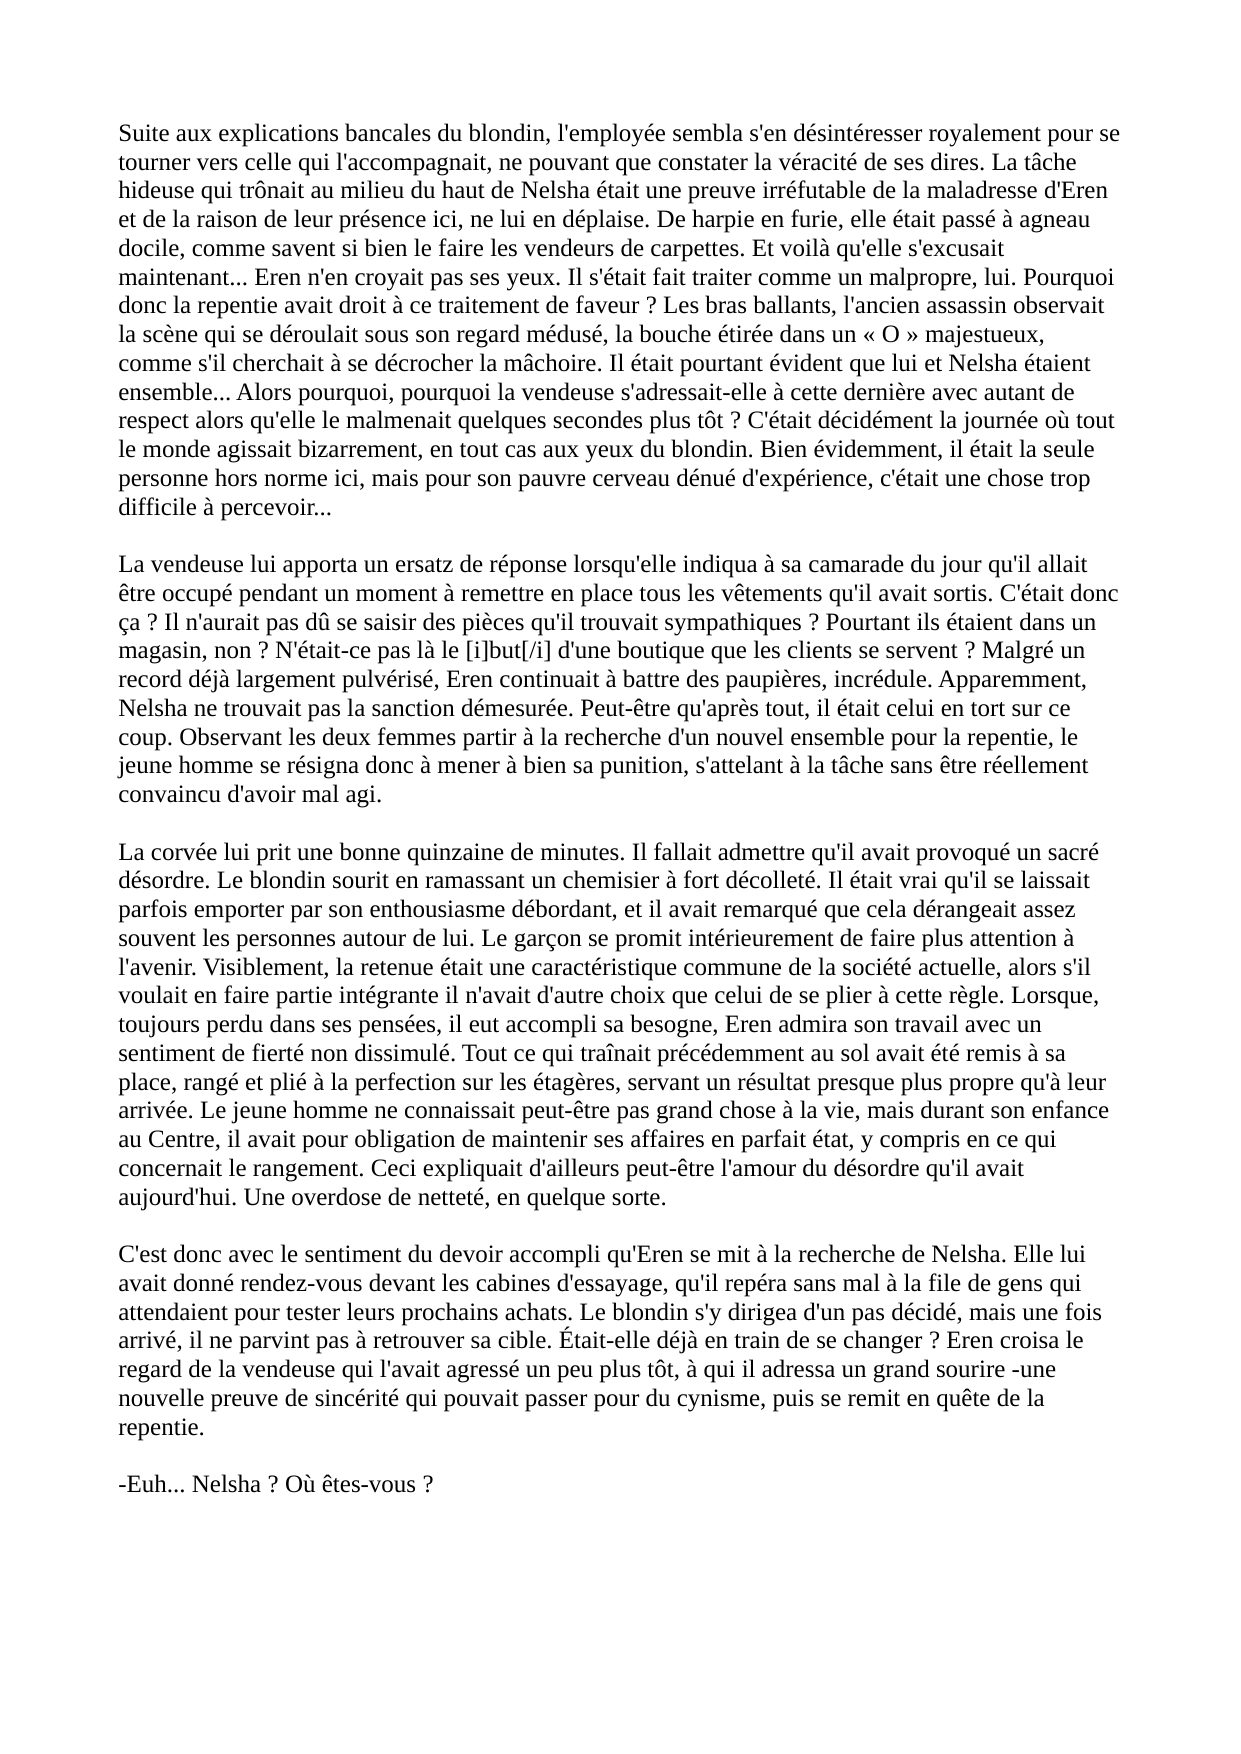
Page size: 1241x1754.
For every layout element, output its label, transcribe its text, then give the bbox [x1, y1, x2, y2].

text Suite aux explications bancales du blondin, l'employée sembla s'en désintéresser royalement pour se tourner vers celle qui l'accompagnait, ne pouvant que constater la véracité de ses dires. La tâche hideuse qui trônait au milieu du haut de Nelsha était une preuve irréfutable de la maladresse d'Eren et de la raison de leur présence ici, ne lui en déplaise. De harpie en furie, elle était passé à agneau docile, comme savent si bien le faire les vendeurs de carpettes. Et voilà qu'elle s'excusait maintenant... Eren n'en croyait pas ses yeux. Il s'était fait traiter comme un malpropre, lui. Pourquoi donc la repentie avait droit à ce traitement de faveur ? Les bras ballants, l'ancien assassin observait la scène qui se déroulait sous son regard médusé, la bouche étirée dans un « O » majestueux, comme s'il cherchait à se décrocher la mâchoire. Il était pourtant évident que lui et Nelsha étaient ensemble... Alors pourquoi, pourquoi la vendeuse s'adressait-elle à cette dernière avec autant de respect alors qu'elle le malmenait quelques secondes plus tôt ? C'était décidément la journée où tout le monde agissait bizarrement, en tout cas aux yeux du blondin. Bien évidemment, il était la seule personne hors norme ici, mais pour son pauvre cerveau dénué d'expérience, c'était une chose trop difficile à percevoir... [118, 118, 1122, 521]
text La vendeuse lui apporta un ersatz de réponse lorsqu'elle indiqua à sa camarade du jour qu'il allait être occupé pendant un moment à remettre en place tous les vêtements qu'il avait sortis. C'était donc ça ? Il n'aurait pas dû se saisir des pièces qu'il trouvait sympathiques ? Pourtant ils étaient dans un magasin, non ? N'était-ce pas là le [i]but[/i] d'une boutique que les clients se servent ? Malgré un record déjà largement pulvérisé, Eren continuait à battre des paupières, incrédule. Apparemment, Nelsha ne trouvait pas la sanction démesurée. Peut-être qu'après tout, il était celui en tort sur ce coup. Observant les deux femmes partir à la recherche d'un nouvel ensemble pour la repentie, le jeune homme se résigna donc à mener à bien sa punition, s'attelant à la tâche sans être réellement convaincu d'avoir mal agi. [118, 549, 1122, 808]
text La corvée lui prit une bonne quinzaine de minutes. Il fallait admettre qu'il avait provoqué un sacré désordre. Le blondin sourit en ramassant un chemisier à fort décolleté. Il était vrai qu'il se laissait parfois emporter par son enthousiasme débordant, et il avait remarqué que cela dérangeait assez souvent les personnes autour de lui. Le garçon se promit intérieurement de faire plus attention à l'avenir. Visiblement, la retenue était une caractéristique commune de la société actuelle, alors s'il voulait en faire partie intégrante il n'avait d'autre choix que celui de se plier à cette règle. Lorsque, toujours perdu dans ses pensées, il eut accompli sa besogne, Eren admira son travail avec un sentiment de fierté non dissimulé. Tout ce qui traînait précédemment au sol avait été remis à sa place, rangé et plié à la perfection sur les étagères, servant un résultat presque plus propre qu'à leur arrivée. Le jeune homme ne connaissait peut-être pas grand chose à la vie, mais durant son enfance au Centre, il avait pour obligation de maintenir ses affaires en parfait état, y compris en ce qui concernait le rangement. Ceci expliquait d'ailleurs peut-être l'amour du désordre qu'il avait aujourd'hui. Une overdose de netteté, en quelque sorte. [118, 837, 1122, 1211]
text C'est donc avec le sentiment du devoir accompli qu'Eren se mit à la recherche de Nelsha. Elle lui avait donné rendez-vous devant les cabines d'essayage, qu'il repéra sans mal à la file de gens qui attendaient pour tester leurs prochains achats. Le blondin s'y dirigea d'un pas décidé, mais une fois arrivé, il ne parvint pas à retrouver sa cible. Était-elle déjà en train de se changer ? Eren croisa le regard de la vendeuse qui l'avait agressé un peu plus tôt, à qui il adressa un grand sourire -une nouvelle preuve de sincérité qui pouvait passer pour du cynisme, puis se remit en quête de la repentie. [118, 1239, 1122, 1441]
text -Euh... Nelsha ? Où êtes-vous ? [118, 1469, 1122, 1498]
